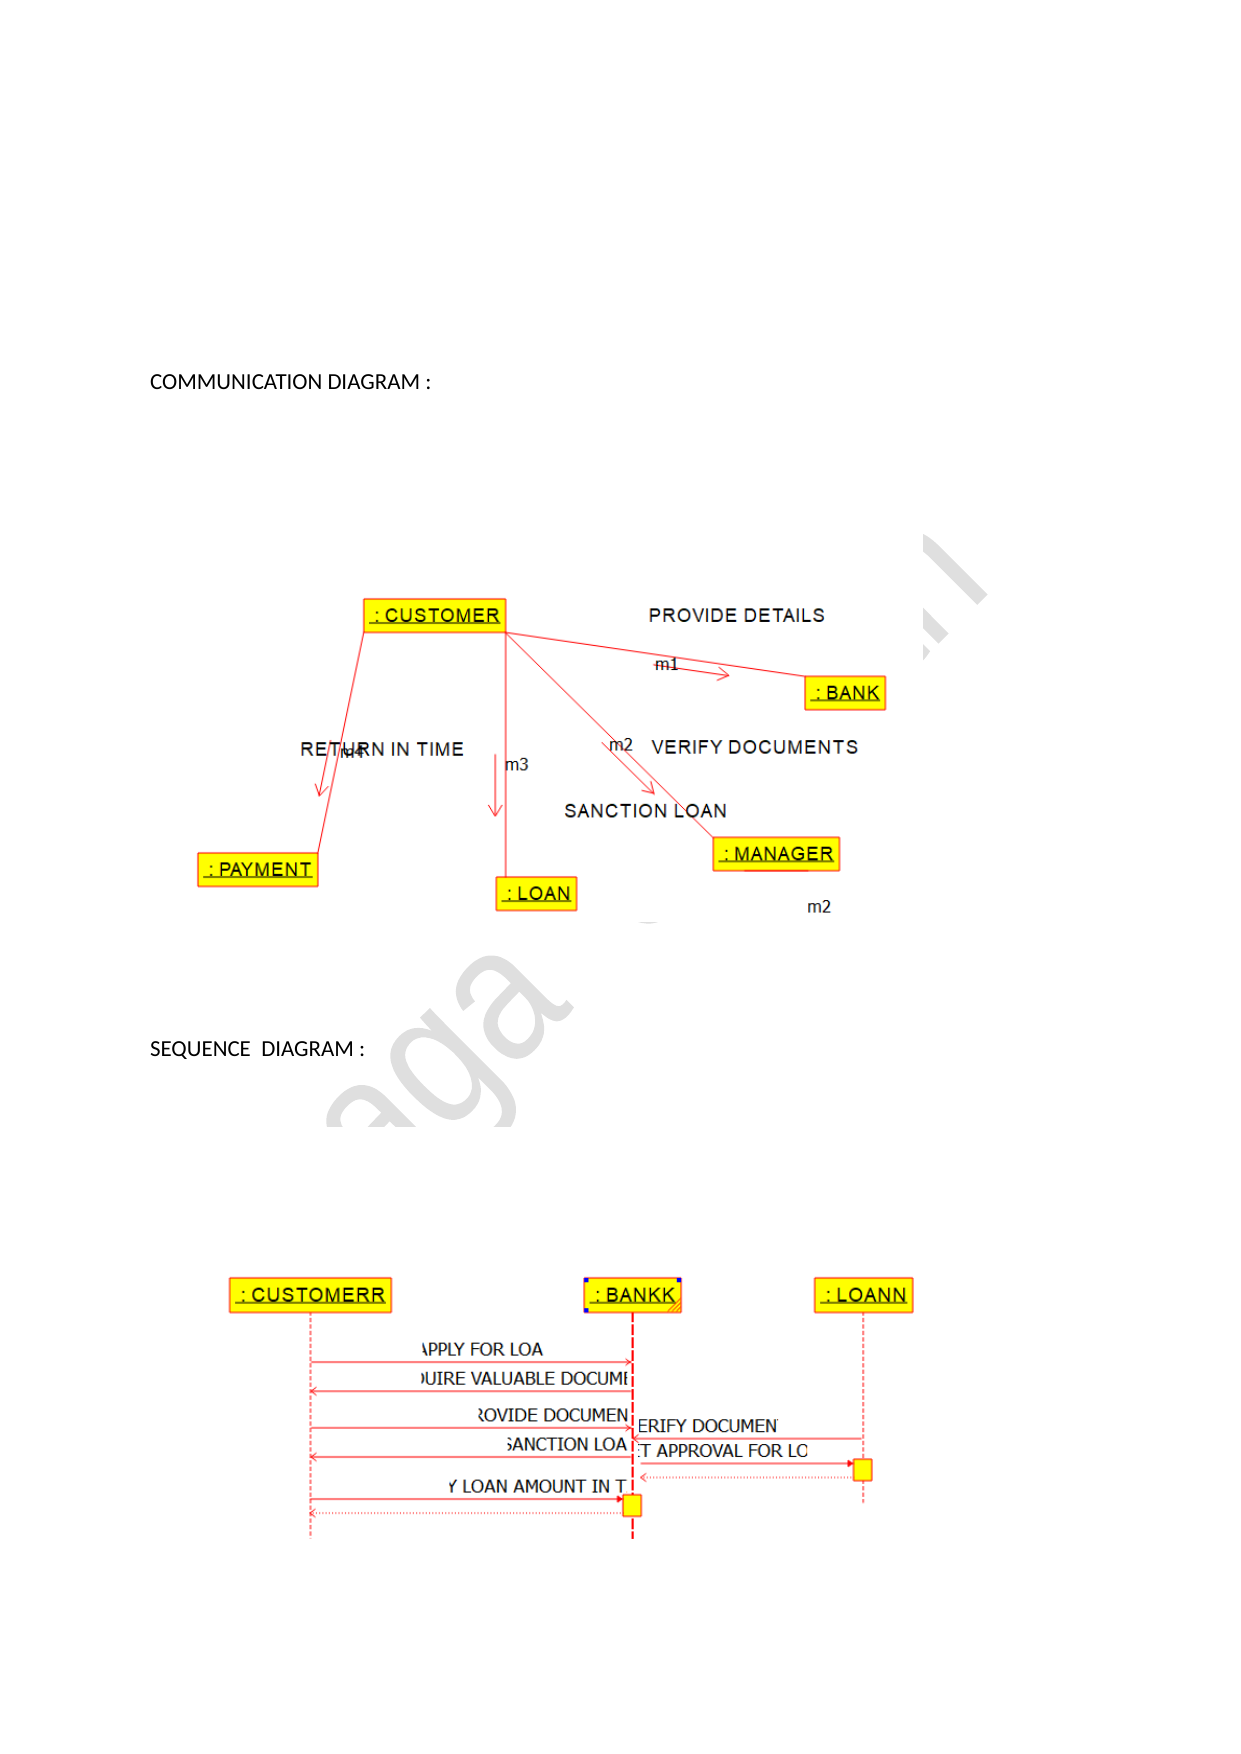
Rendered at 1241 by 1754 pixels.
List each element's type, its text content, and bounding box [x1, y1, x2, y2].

text SEQUENCE DIAGRAM : [150, 1034, 1090, 1062]
picture [150, 507, 923, 922]
text COMMUNICATION DIAGRAM : [150, 367, 1090, 395]
picture [150, 1127, 1166, 1594]
